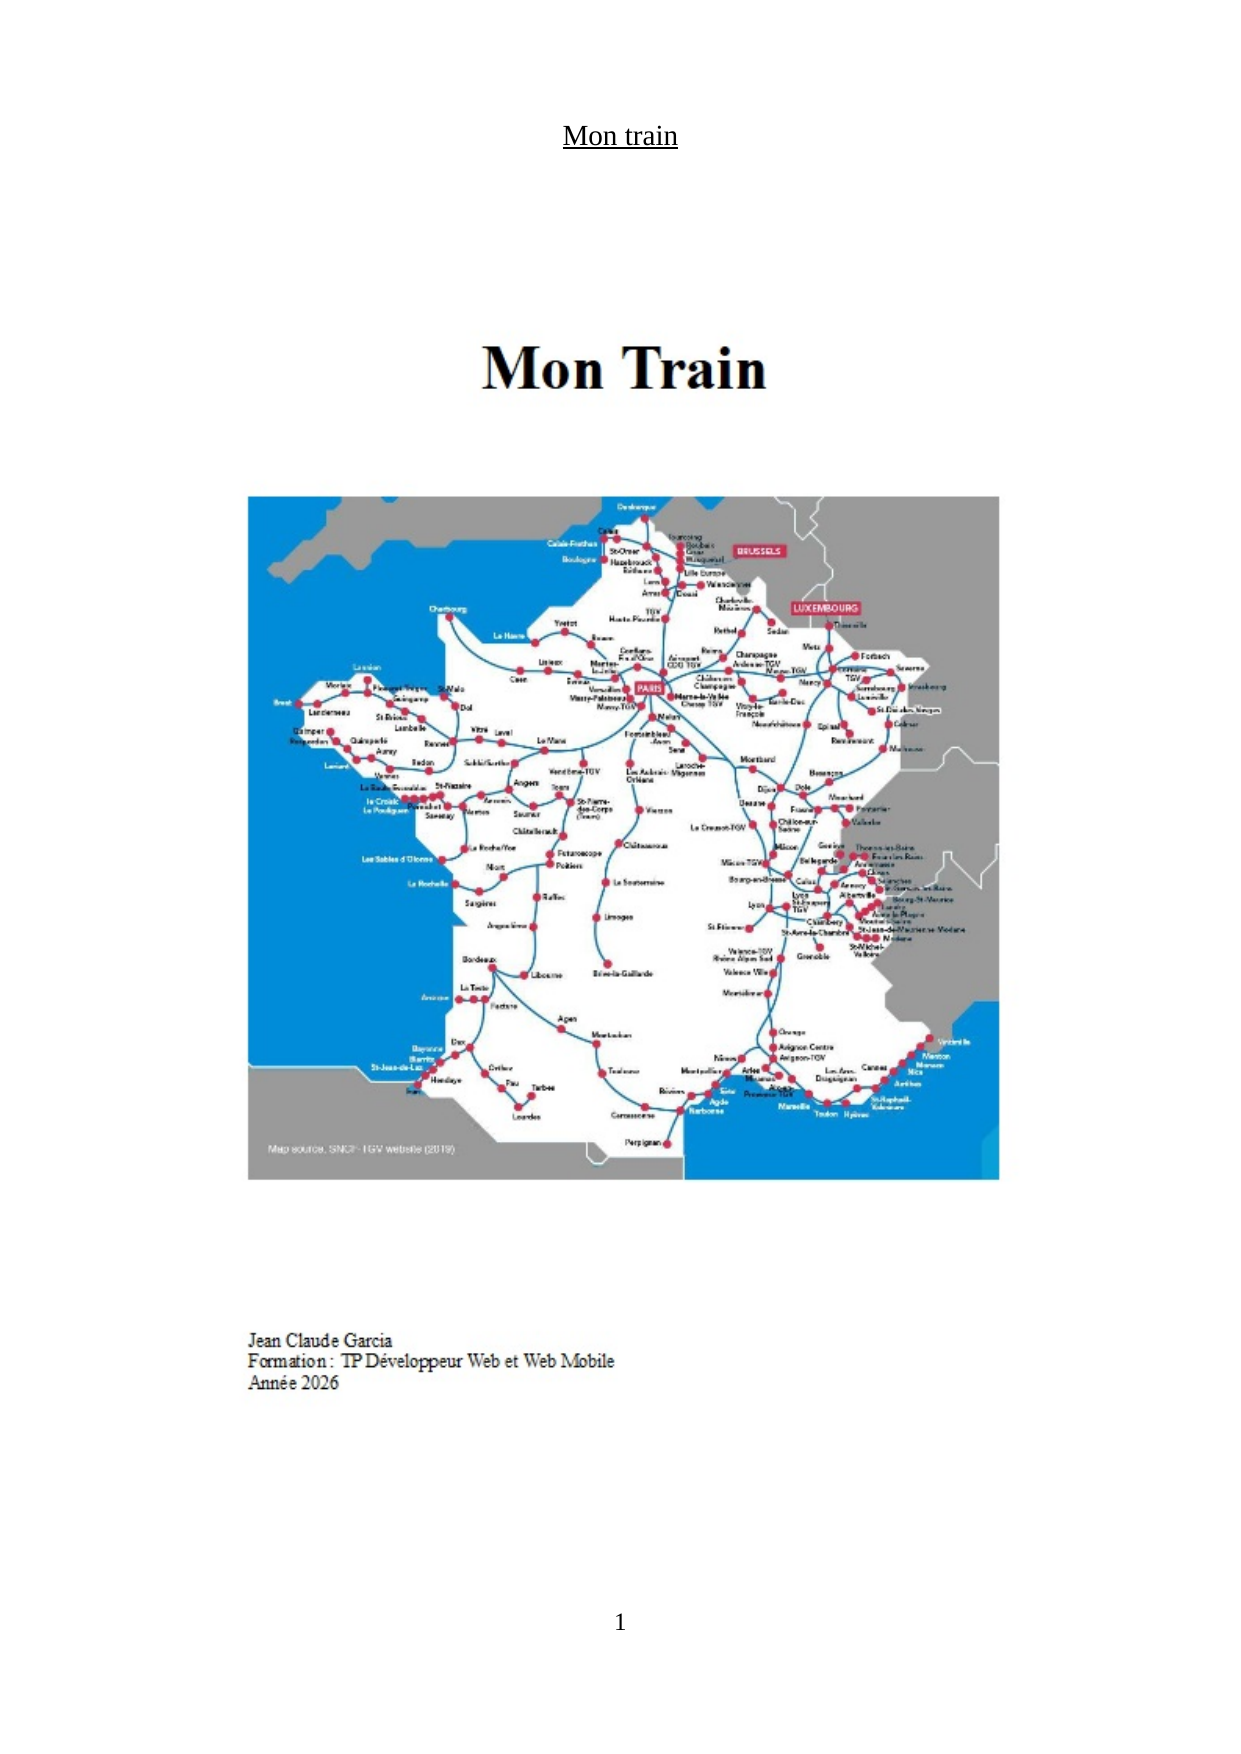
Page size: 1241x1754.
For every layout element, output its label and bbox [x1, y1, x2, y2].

picture [167, 181, 1073, 1474]
